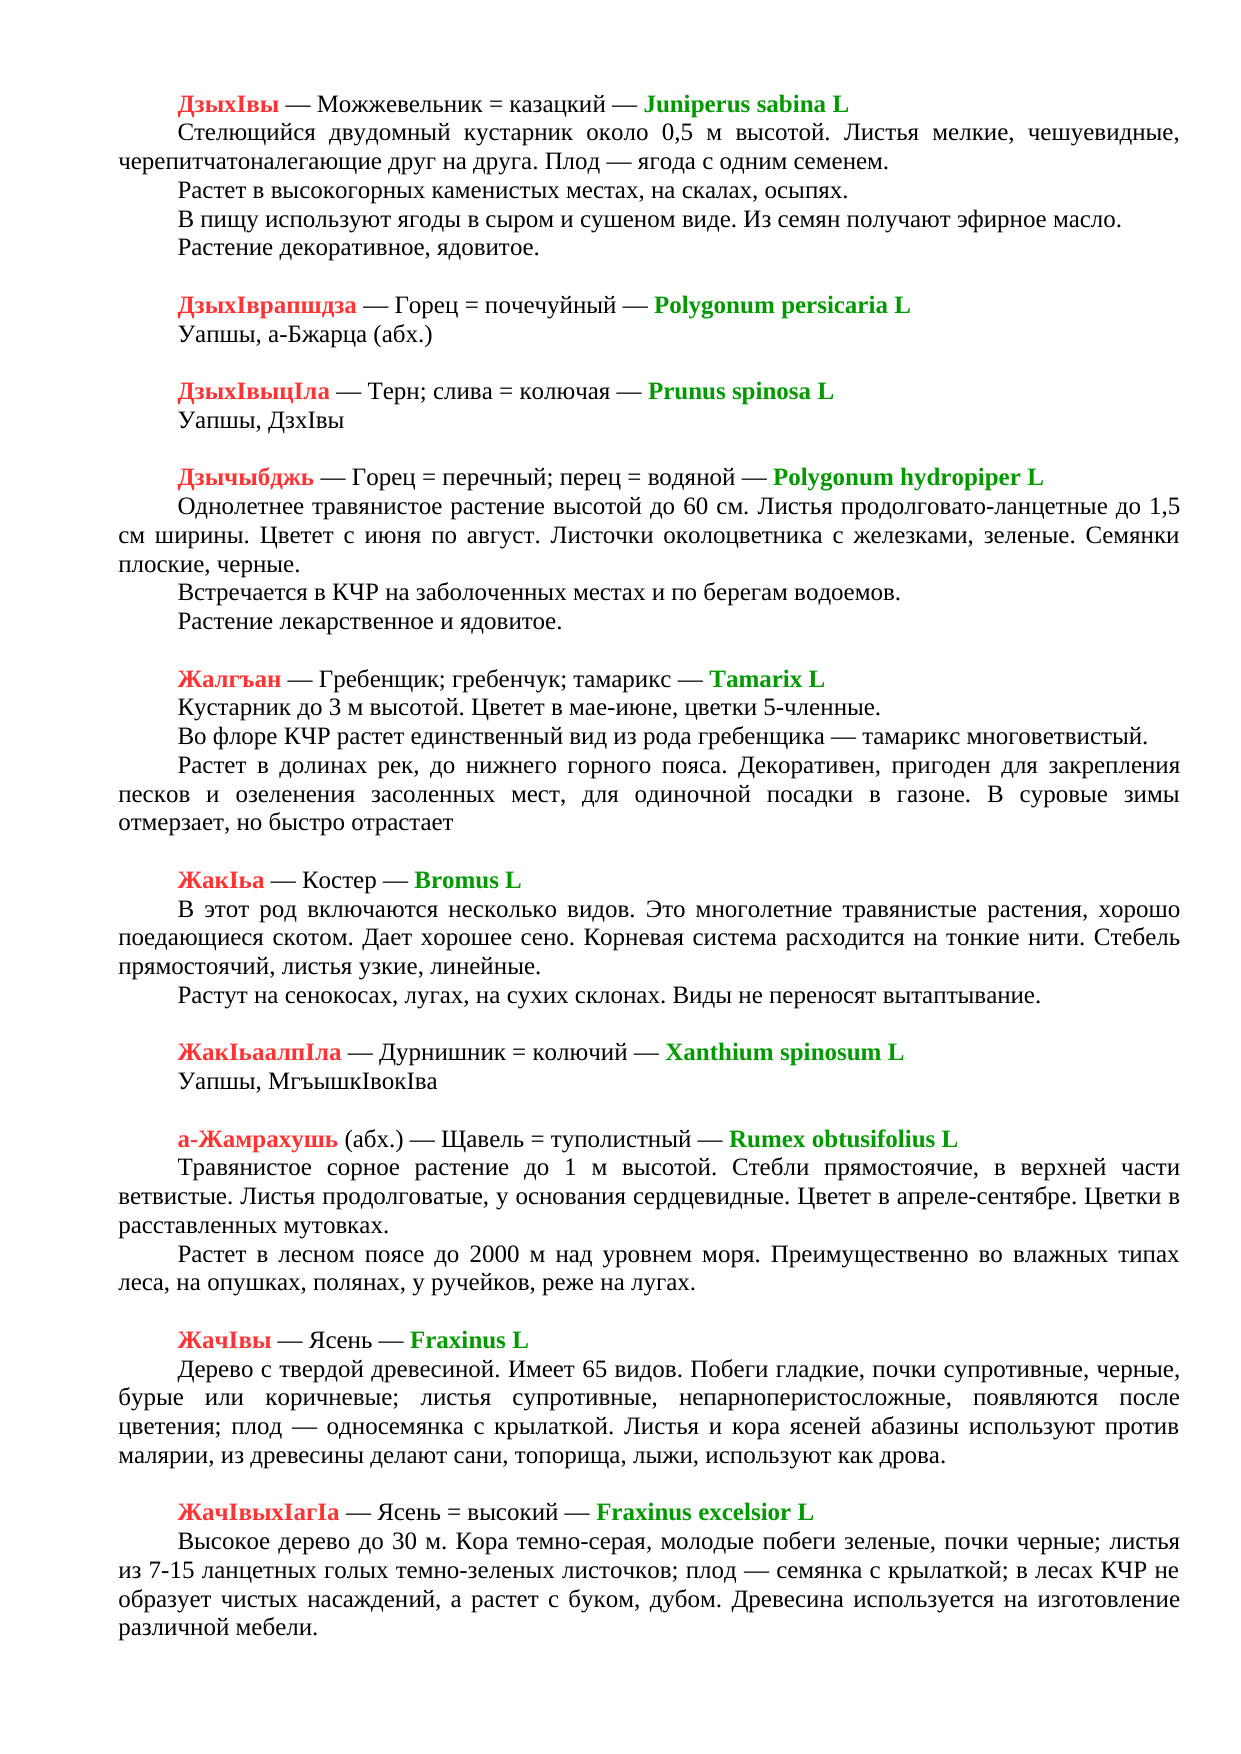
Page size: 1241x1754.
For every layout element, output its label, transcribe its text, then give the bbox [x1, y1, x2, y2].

text ЖакIьа — Костер — Bromus L [118, 865, 1181, 894]
text Стелющийся двудомный кустарник около 0,5 м высотой. Листья мелкие, чешуевидные, черепитчатоналегающие друг на друга. Плод — ягода с одним семенем. [118, 117, 1181, 175]
text Дзычыбджь — Горец = перечный; перец = водяной — Polygonum hydropiper L [118, 462, 1181, 491]
text Уапшы, ДзхIвы [118, 405, 1181, 434]
text ДзыхIвы — Можжевельник = казацкий — Juniperus sabina L [118, 89, 1181, 117]
text Дерево с твердой древесиной. Имеет 65 видов. Побеги гладкие, почки супротивные, черные, бурые или коричневые; листья супротивные, непарноперистосложные, появляются после цветения; плод — односемянка с крылаткой. Листья и кора ясеней абазины используют против малярии, из древесины делают сани, топорища, лыжи, используют как дрова. [118, 1354, 1181, 1469]
text В этот род включаются несколько видов. Это многолетние травянистые растения, хорошо поедающиеся скотом. Дает хорошее сено. Корневая система расходится на тонкие нити. Стебель прямостоячий, листья узкие, линейные. [118, 894, 1181, 980]
text ДзыхIвыцIла — Терн; слива = колючая — Prunus spinosa L [118, 376, 1181, 405]
text Травянистое сорное растение до 1 м высотой. Стебли прямостоячие, в верхней части ветвистые. Листья продолговатые, у основания сердцевидные. Цветет в апреле-сентябре. Цветки в расставленных мутовках. [118, 1152, 1181, 1239]
text Растут на сенокосах, лугах, на сухих склонах. Виды не переносят вытаптывание. [118, 980, 1181, 1009]
text Кустарник до 3 м высотой. Цветет в мае-июне, цветки 5-членные. [118, 692, 1181, 721]
text Уапшы, МгъышкIвокIва [118, 1066, 1181, 1095]
text Растет в долинах рек, до нижнего горного пояса. Декоративен, пригоден для закрепления песков и озеленения засоленных мест, для одиночной посадки в газоне. В суровые зимы отмерзает, но быстро отрастает [118, 750, 1181, 836]
text Высокое дерево до 30 м. Кора темно-серая, молодые побеги зеленые, почки черные; листья из 7-15 ланцетных голых темно-зеленых листочков; плод — семянка с крылаткой; в лесах КЧР не образует чистых насаждений, а растет с буком, дубом. Древесина используется на изготовление различной мебели. [118, 1526, 1181, 1641]
text ДзыхIврапшдза — Горец = почечуйный — Polygonum persicaria L [118, 290, 1181, 319]
text Уапшы, а-Бжарца (абх.) [118, 319, 1181, 347]
text а-Жамрахушь (абх.) — Щавель = туполистный — Rumex obtusifolius L [118, 1124, 1181, 1152]
text Растет в высокогорных каменистых местах, на скалах, осыпях. [118, 175, 1181, 204]
text В пищу используют ягоды в сыром и сушеном виде. Из семян получают эфирное масло. [118, 204, 1181, 232]
text Однолетнее травянистое растение высотой до 60 см. Листья продолговато-ланцетные до 1,5 см ширины. Цветет с июня по август. Листочки околоцветника с железками, зеленые. Семянки плоские, черные. [118, 491, 1181, 577]
text Во флоре КЧР растет единственный вид из рода гребенщика — тамарикс многоветвистый. [118, 721, 1181, 750]
text Встречается в КЧР на заболоченных местах и по берегам водоемов. [118, 577, 1181, 606]
text ЖачIвы — Ясень — Fraxinus L [118, 1325, 1181, 1354]
text Жалгъан — Гребенщик; гребенчук; тамарикс — Tamarix L [118, 664, 1181, 692]
text ЖакIьаалпIла — Дурнишник = колючий — Xanthium spinosum L [118, 1037, 1181, 1066]
text ЖачIвыхIагIа — Ясень = высокий — Fraxinus excelsior L [118, 1497, 1181, 1526]
text Растет в лесном поясе до 2000 м над уровнем моря. Преимущественно во влажных типах леса, на опушках, полянах, у ручейков, реже на лугах. [118, 1239, 1181, 1296]
text Растение декоративное, ядовитое. [118, 232, 1181, 261]
text Растение лекарственное и ядовитое. [118, 606, 1181, 635]
